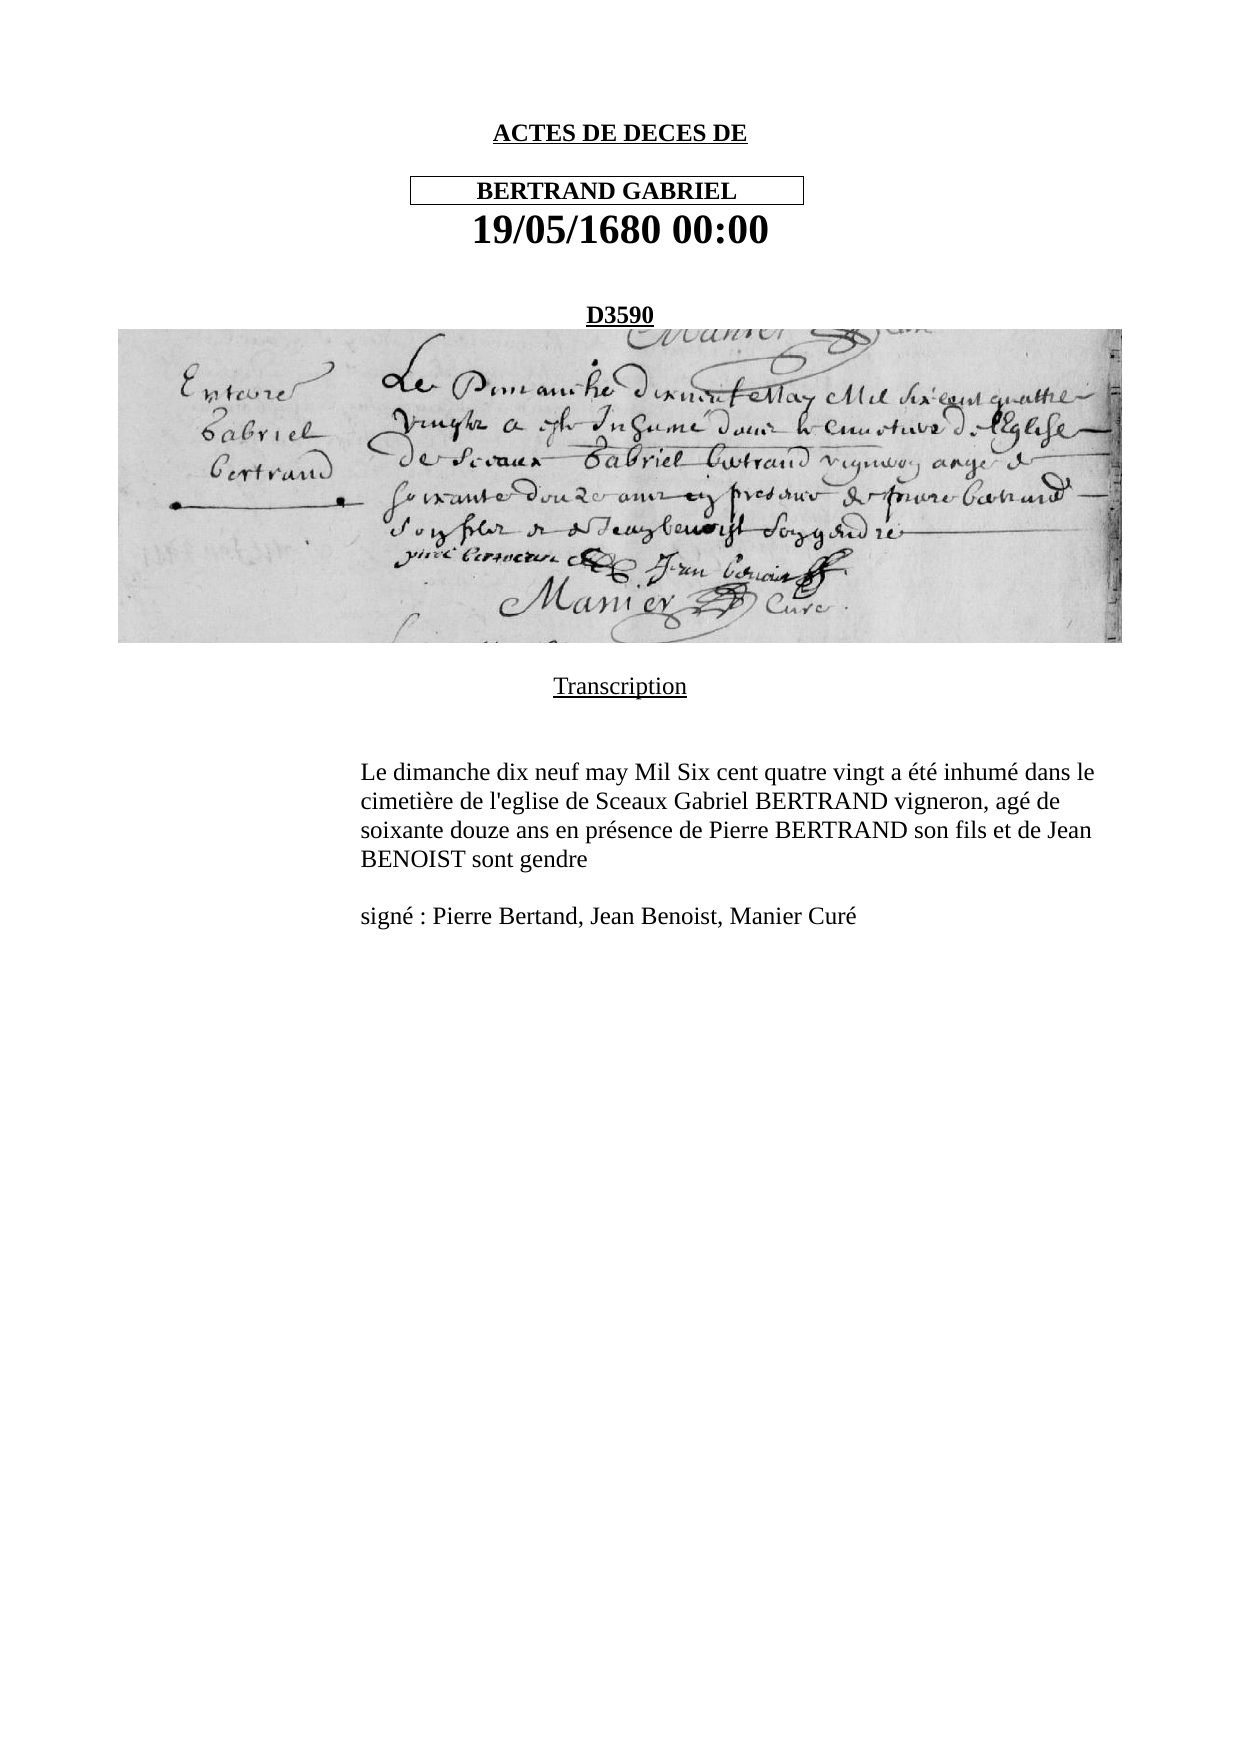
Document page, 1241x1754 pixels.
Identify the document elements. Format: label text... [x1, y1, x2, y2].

text BERTRAND GABRIEL [411, 177, 803, 204]
picture [118, 329, 1122, 643]
text 19/05/1680 00:00 [118, 204, 1122, 252]
text Transcription [118, 671, 1122, 700]
text Le dimanche dix neuf may Mil Six cent quatre vingt a été inhumé dans le cimetière de l'eglise de Sceaux Gabriel BERTRAND vigneron, agé de soixante douze ans en présence de Pierre BERTRAND son fils et de Jean BENOIST sont gendre [360, 757, 1122, 872]
text signé : Pierre Bertand, Jean Benoist, Manier Curé [360, 901, 1122, 930]
text D3590 [118, 300, 1122, 329]
text ACTES DE DECES DE [118, 118, 1122, 147]
